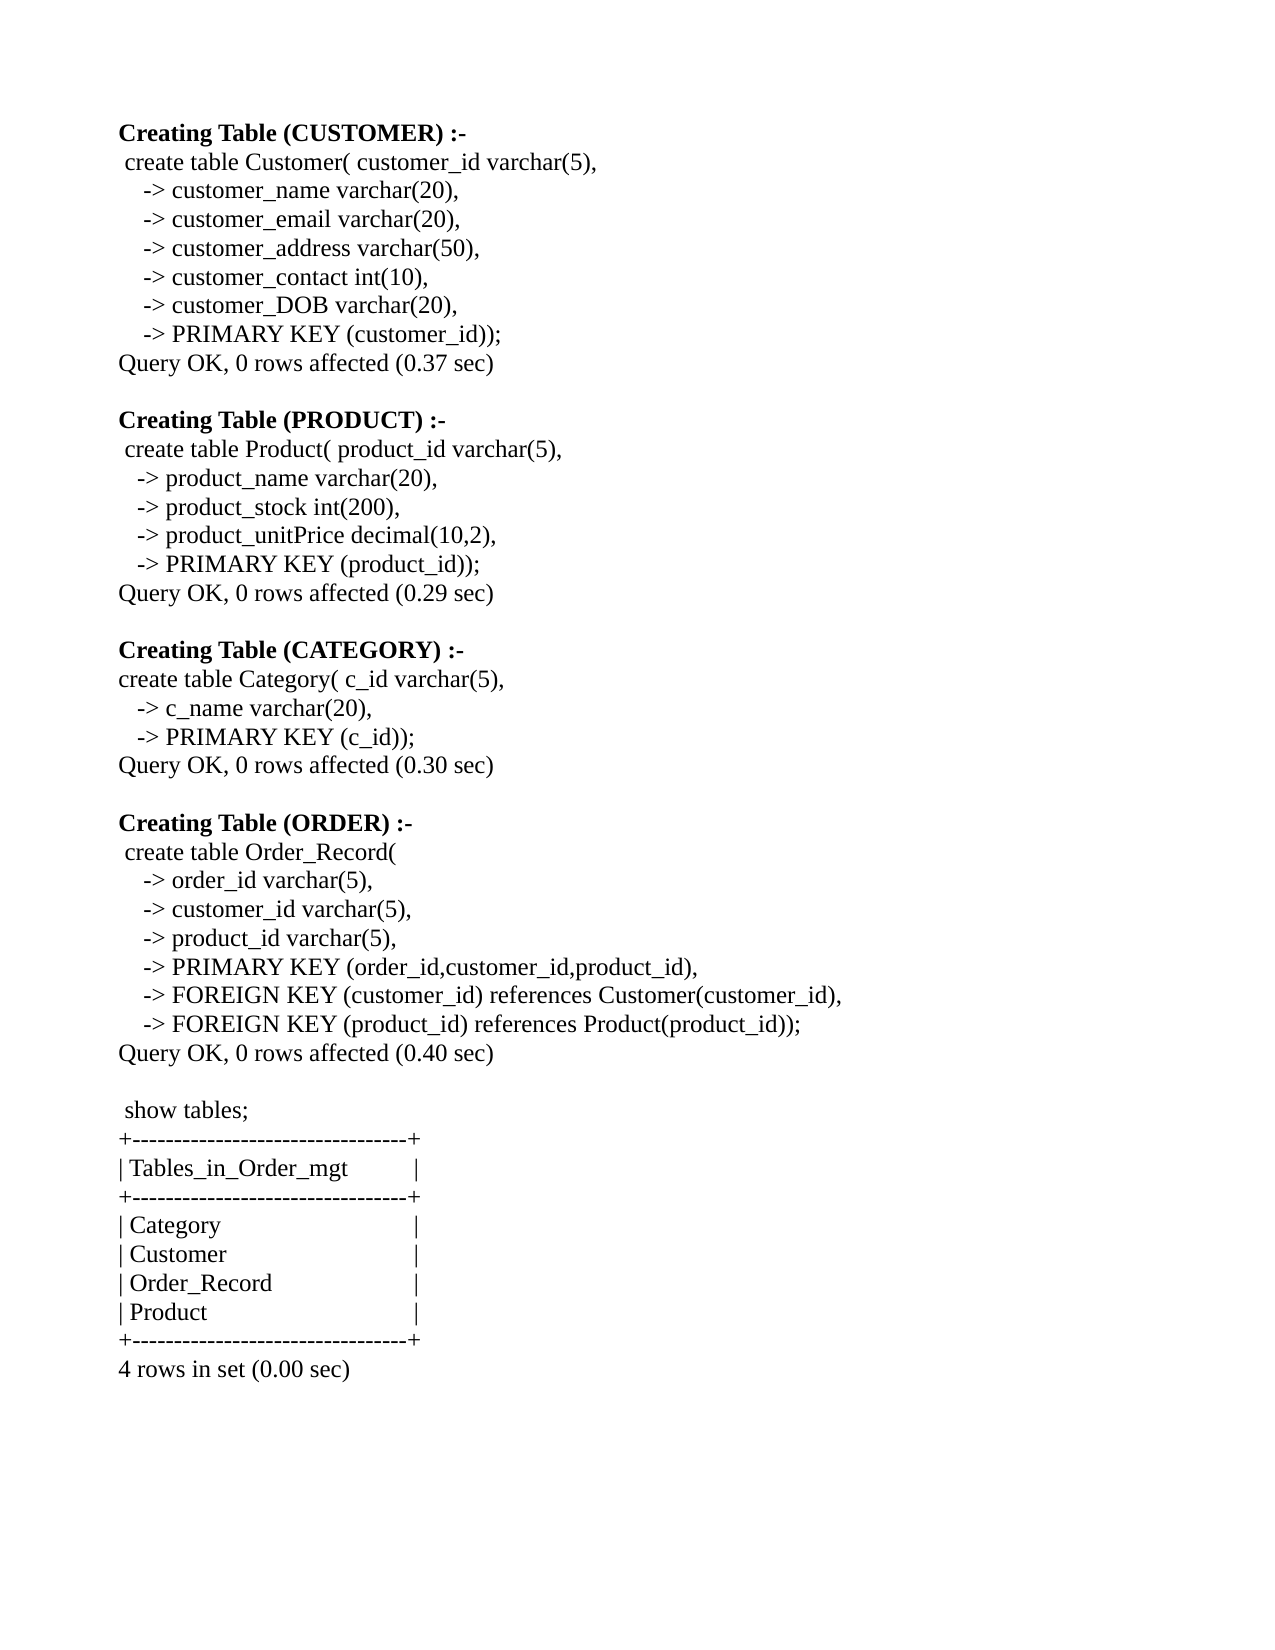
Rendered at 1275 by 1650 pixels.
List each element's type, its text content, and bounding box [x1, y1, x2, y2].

text | Product | [118, 1297, 1157, 1326]
text -> PRIMARY KEY (customer_id)); [118, 319, 1157, 348]
text | Customer | [118, 1239, 1157, 1268]
text -> PRIMARY KEY (product_id)); [118, 549, 1157, 578]
text -> product_id varchar(5), [118, 923, 1157, 952]
text -> order_id varchar(5), [118, 866, 1157, 894]
text Query OK, 0 rows affected (0.29 sec) [118, 578, 1157, 607]
text -> FOREIGN KEY (product_id) references Product(product_id)); [118, 1009, 1157, 1038]
text | Tables_in_Order_mgt | [118, 1153, 1157, 1182]
text Query OK, 0 rows affected (0.37 sec) [118, 348, 1157, 377]
text create table Customer( customer_id varchar(5), [118, 147, 1157, 176]
text show tables; [118, 1096, 1157, 1124]
text +---------------------------------+ [118, 1326, 1157, 1354]
text -> product_stock int(200), [118, 492, 1157, 521]
text | Category | [118, 1211, 1157, 1239]
text Creating Table (ORDER) :- [118, 808, 1157, 837]
text -> customer_name varchar(20), [118, 176, 1157, 204]
text Creating Table (PRODUCT) :- [118, 406, 1157, 434]
text +---------------------------------+ [118, 1124, 1157, 1153]
text Query OK, 0 rows affected (0.40 sec) [118, 1038, 1157, 1067]
text -> PRIMARY KEY (c_id)); [118, 722, 1157, 751]
text -> product_unitPrice decimal(10,2), [118, 521, 1157, 549]
text Creating Table (CATEGORY) :- [118, 636, 1157, 664]
text -> product_name varchar(20), [118, 463, 1157, 492]
text create table Order_Record( [118, 837, 1157, 866]
text Creating Table (CUSTOMER) :- [118, 118, 1157, 147]
text create table Category( c_id varchar(5), [118, 664, 1157, 693]
text Query OK, 0 rows affected (0.30 sec) [118, 751, 1157, 779]
text 4 rows in set (0.00 sec) [118, 1354, 1157, 1383]
text -> c_name varchar(20), [118, 693, 1157, 722]
text | Order_Record | [118, 1268, 1157, 1297]
text -> customer_address varchar(50), [118, 233, 1157, 262]
text -> customer_contact int(10), [118, 262, 1157, 291]
text -> FOREIGN KEY (customer_id) references Customer(customer_id), [118, 981, 1157, 1009]
text -> customer_DOB varchar(20), [118, 291, 1157, 319]
text create table Product( product_id varchar(5), [118, 434, 1157, 463]
text -> customer_email varchar(20), [118, 204, 1157, 233]
text -> PRIMARY KEY (order_id,customer_id,product_id), [118, 952, 1157, 981]
text +---------------------------------+ [118, 1182, 1157, 1211]
text -> customer_id varchar(5), [118, 894, 1157, 923]
